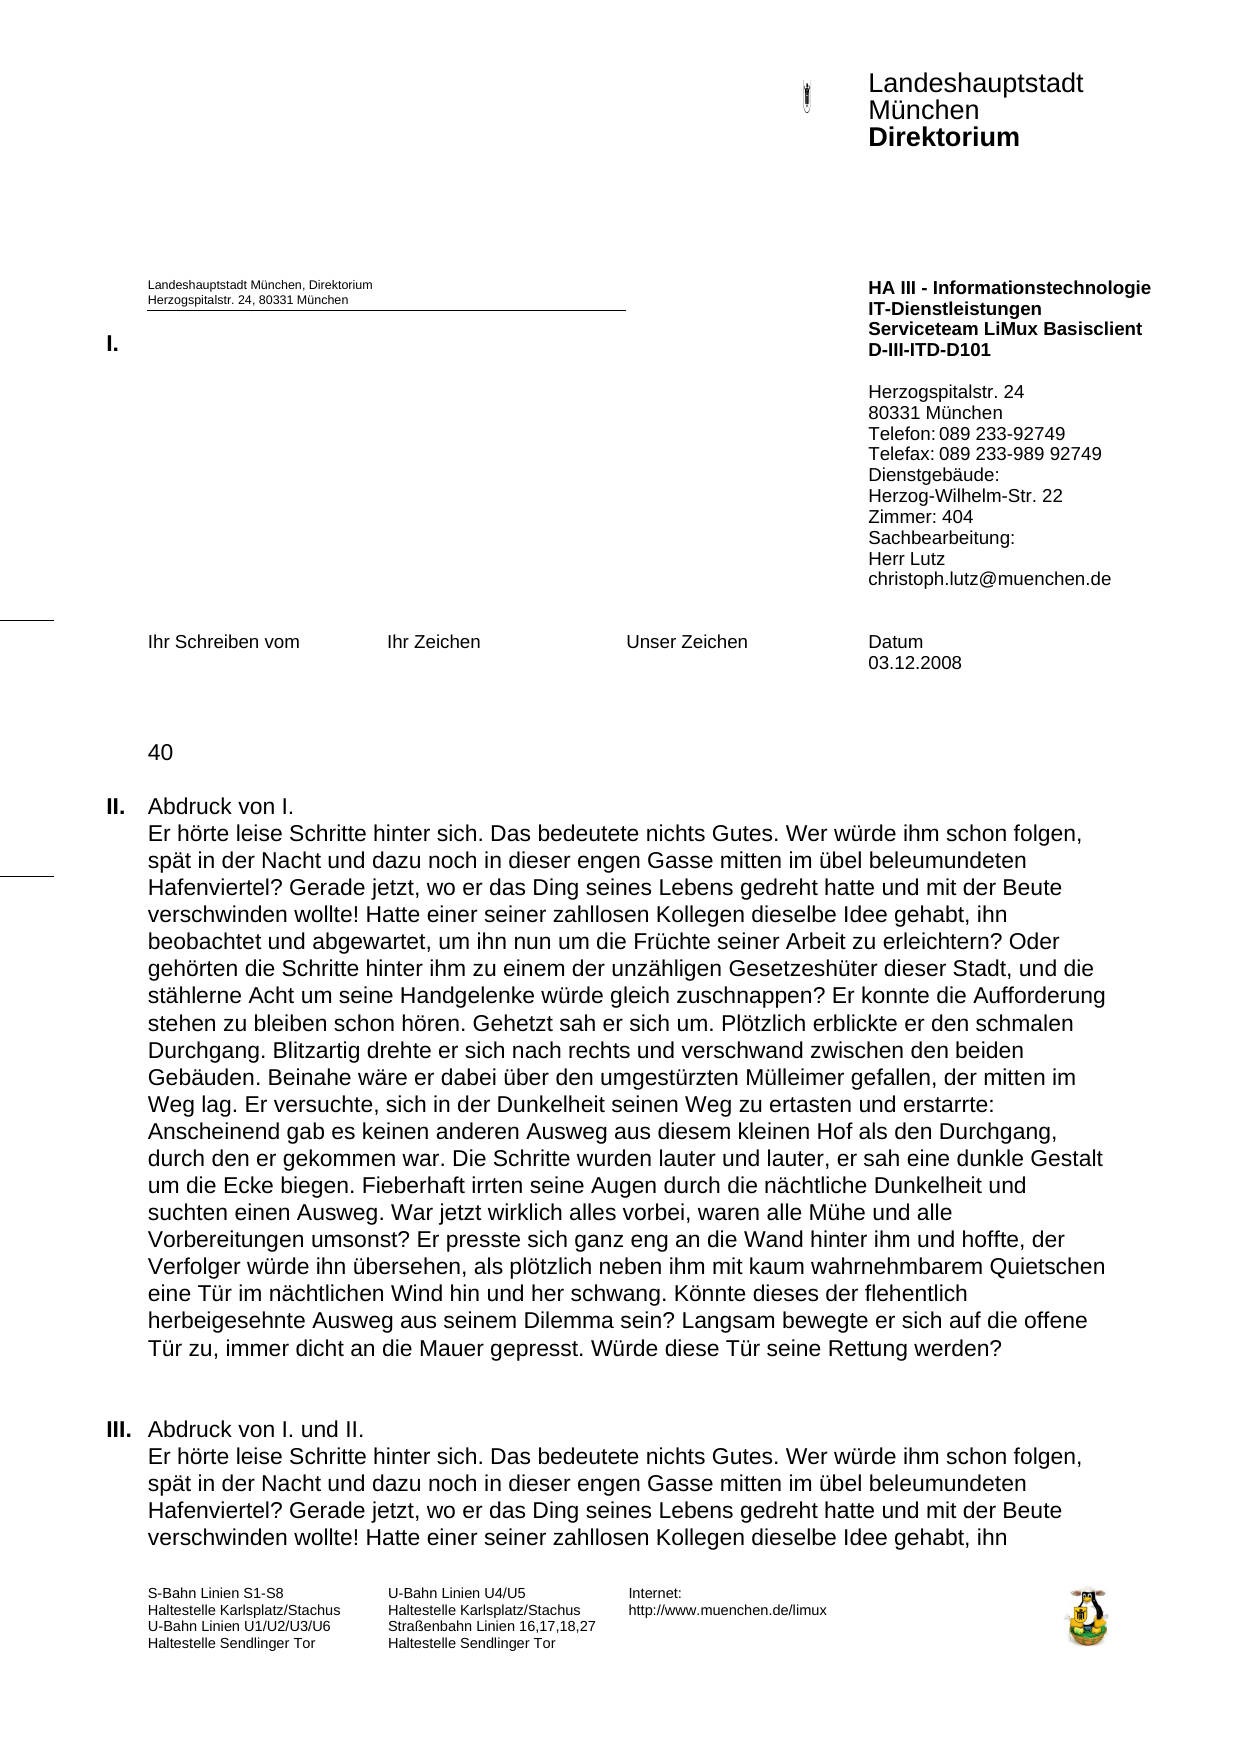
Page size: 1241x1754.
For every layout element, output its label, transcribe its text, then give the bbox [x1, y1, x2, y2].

text D-III-ITD-D101 [868, 340, 1199, 361]
text Er hörte leise Schritte hinter sich. Das bedeutete nichts Gutes. Wer würde ihm schon folgen, spät in der Nacht und dazu noch in dieser engen Gasse mitten im übel beleumundeten Hafenviertel? Gerade jetzt, wo er das Ding seines Lebens gedreht hatte und mit der Beute verschwinden wollte! Hatte einer seiner zahllosen Kollegen dieselbe Idee gehabt, ihn beobachtet und abgewartet, um ihn nun um die Früchte seiner Arbeit zu erleichtern? Oder gehörten die Schritte hinter ihm zu einem der unzähligen Gesetzeshüter dieser Stadt, und die stählerne Acht um seine Handgelenke würde gleich zuschnappen? Er konnte die Aufforderung stehen zu bleiben schon hören. Gehetzt sah er sich um. Plötzlich erblickte er den schmalen Durchgang. Blitzartig drehte er sich nach rechts und verschwand zwischen den beiden Gebäuden. Beinahe wäre er dabei über den umgestürzten Mülleimer gefallen, der mitten im Weg lag. Er versuchte, sich in der Dunkelheit seinen Weg zu ertasten und erstarrte: Anscheinend gab es keinen anderen Ausweg aus diesem kleinen Hof als den Durchgang, durch den er gekommen war. Die Schritte wurden lauter und lauter, er sah eine dunkle Gestalt um die Ecke biegen. Fieberhaft irrten seine Augen durch die nächtliche Dunkelheit und suchten einen Ausweg. War jetzt wirklich alles vorbei, waren alle Mühe und alle Vorbereitungen umsonst? Er presste sich ganz eng an die Wand hinter ihm und hoffte, der Verfolger würde ihn übersehen, als plötzlich neben ihm mit kaum wahrnehmbarem Quietschen eine Tür im nächtlichen Wind hin und her schwang. Könnte dieses der flehentlich herbeigesehnte Ausweg aus seinem Dilemma sein? Langsam bewegte er sich auf die offene Tür zu, immer dicht an die Mauer gepresst. Würde diese Tür seine Rettung werden? [148, 820, 1109, 1361]
table_header Internet: http://www.muenchen.de/limux [628, 1551, 869, 1652]
text II. Abdruck von I. [106, 793, 1109, 820]
text Herzogspitalstr. 24, 80331 München [148, 292, 626, 307]
text Unser Zeichen [626, 632, 833, 653]
text Herzogspitalstr. 24 80331 München Telefon: 089 233-92749 Telefax: 089 233-989 92749 Dienstgebäude: Herzog-Wilhelm-Str. 22 Zimmer: 404 Sachbearbeitung: Herr Lutz christoph.lutz@muenchen.de [868, 382, 1199, 590]
text Ihr Zeichen [387, 632, 593, 653]
table_header U-Bahn Linien U4/U5 Haltestelle Karlsplatz/Stachus Straßenbahn Linien 16,17,18,27 Haltestelle Sendlinger Tor [388, 1551, 628, 1652]
text Direktorium [868, 125, 1199, 152]
text Landeshauptstadt München, Direktorium [148, 277, 626, 292]
picture [1063, 1585, 1109, 1647]
text 03.12.2008 [868, 653, 1108, 673]
picture [803, 80, 811, 113]
text Er hörte leise Schritte hinter sich. Das bedeutete nichts Gutes. Wer würde ihm schon folgen, spät in der Nacht und dazu noch in dieser engen Gasse mitten im übel beleumundeten Hafenviertel? Gerade jetzt, wo er das Ding seines Lebens gedreht hatte und mit der Beute verschwinden wollte! Hatte einer seiner zahllosen Kollegen dieselbe Idee gehabt, ihn [148, 1443, 1109, 1551]
text München [868, 98, 1199, 125]
table_header [869, 1551, 1110, 1652]
table_header S-Bahn Linien S1-S8 Haltestelle Karlsplatz/Stachus U-Bahn Linien U1/U2/U3/U6 Haltestelle Sendlinger Tor [148, 1551, 388, 1652]
text Ihr Schreiben vom [148, 632, 354, 653]
text I. [106, 331, 136, 356]
text III. Abdruck von I. und II. [106, 1416, 1109, 1443]
text 40 [148, 738, 1109, 766]
text Datum [868, 632, 1108, 653]
text Landeshauptstadt [868, 71, 1199, 98]
text HA III - Informationstechnologie IT-Dienstleistungen Serviceteam LiMux Basisclient [868, 277, 1199, 340]
